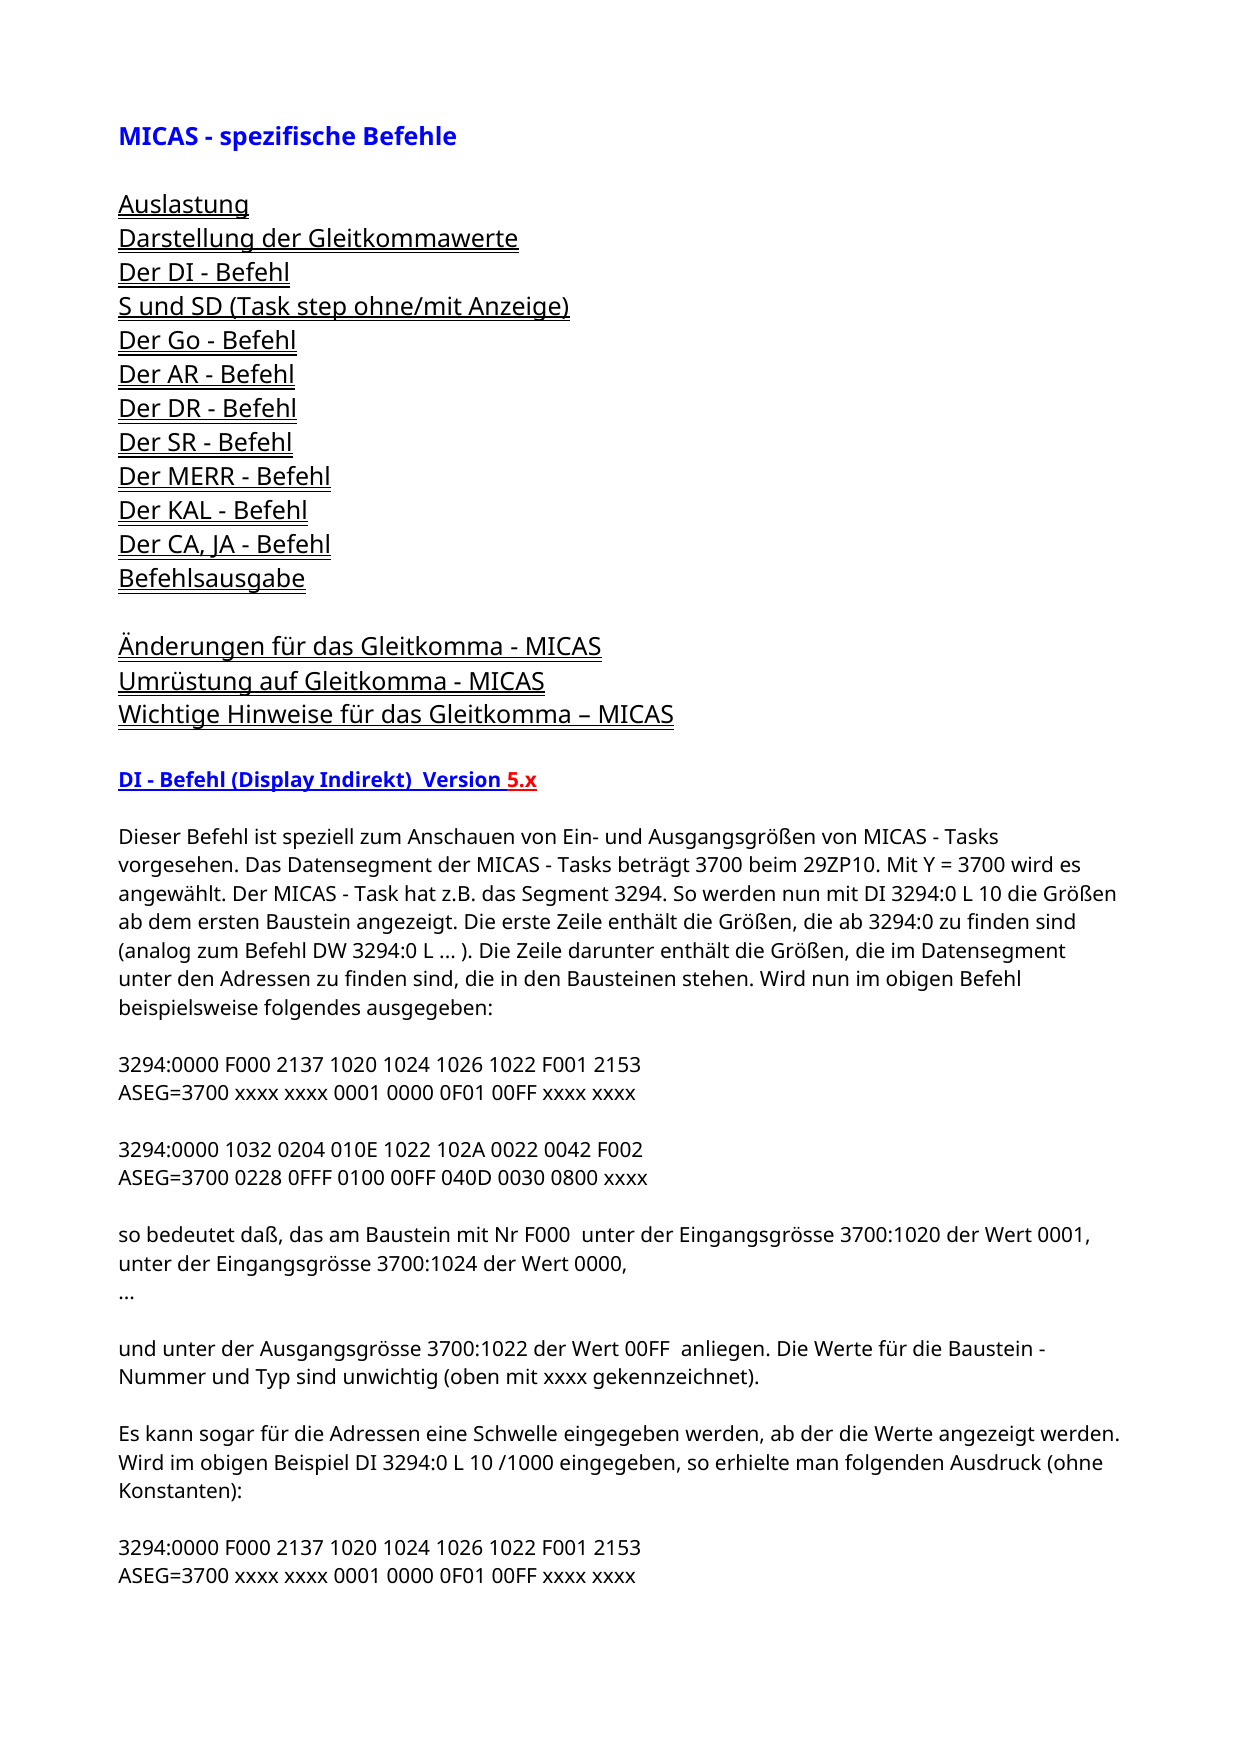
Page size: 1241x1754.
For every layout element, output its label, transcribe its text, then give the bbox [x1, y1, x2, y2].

text Darstellung der Gleitkommawerte [118, 220, 1122, 254]
text Befehlsausgabe [118, 561, 1122, 595]
text 3294:0000 F000 2137 1020 1024 1026 1022 F001 2153 [118, 1050, 1122, 1078]
text Der AR - Befehl [118, 357, 1122, 391]
text Es kann sogar für die Adressen eine Schwelle eingegeben werden, ab der die Werte angezeigt werden. Wird im obigen Beispiel DI 3294:0 L 10 /1000 eingegeben, so erhielte man folgenden Ausdruck (ohne Konstanten): [118, 1419, 1122, 1505]
text Auslastung [118, 186, 1122, 220]
text Änderungen für das Gleitkomma - MICAS [118, 629, 1122, 663]
text Der SR - Befehl [118, 425, 1122, 459]
text ... [118, 1277, 1122, 1306]
text S und SD (Task step ohne/mit Anzeige) [118, 288, 1122, 322]
text Der CA, JA - Befehl [118, 527, 1122, 561]
text 3294:0000 F000 2137 1020 1024 1026 1022 F001 2153 [118, 1533, 1122, 1562]
text so bedeutet daß, das am Baustein mit Nr F000 unter der Eingangsgrösse 3700:1020 der Wert 0001, [118, 1220, 1122, 1249]
text Der MERR - Befehl [118, 459, 1122, 493]
text ASEG=3700 xxxx xxxx 0001 0000 0F01 00FF xxxx xxxx [118, 1078, 1122, 1107]
text 3294:0000 1032 0204 010E 1022 102A 0022 0042 F002 [118, 1135, 1122, 1163]
text Der DR - Befehl [118, 391, 1122, 425]
text Der KAL - Befehl [118, 493, 1122, 527]
text Dieser Befehl ist speziell zum Anschauen von Ein- und Ausgangsgrößen von MICAS - Tasks vorgesehen. Das Datensegment der MICAS - Tasks beträgt 3700 beim 29ZP10. Mit Y = 3700 wird es angewählt. Der MICAS - Task hat z.B. das Segment 3294. So werden nun mit DI 3294:0 L 10 die Größen ab dem ersten Baustein angezeigt. Die erste Zeile enthält die Größen, die ab 3294:0 zu finden sind (analog zum Befehl DW 3294:0 L ... ). Die Zeile darunter enthält die Größen, die im Datensegment unter den Adressen zu finden sind, die in den Bausteinen stehen. Wird nun im obigen Befehl beispielsweise folgendes ausgegeben: [118, 822, 1122, 1021]
text ASEG=3700 0228 0FFF 0100 00FF 040D 0030 0800 xxxx [118, 1163, 1122, 1192]
text ASEG=3700 xxxx xxxx 0001 0000 0F01 00FF xxxx xxxx [118, 1562, 1122, 1590]
text Umrüstung auf Gleitkomma - MICAS [118, 663, 1122, 697]
text DI - Befehl (Display Indirekt) Version 5.x [118, 765, 1122, 794]
text Wichtige Hinweise für das Gleitkomma – MICAS [118, 697, 1122, 731]
text Der DI - Befehl [118, 254, 1122, 288]
text MICAS - spezifische Befehle [118, 118, 1122, 152]
text Der Go - Befehl [118, 322, 1122, 357]
text unter der Eingangsgrösse 3700:1024 der Wert 0000, [118, 1249, 1122, 1277]
text und unter der Ausgangsgrösse 3700:1022 der Wert 00FF anliegen. Die Werte für die Baustein - Nummer und Typ sind unwichtig (oben mit xxxx gekennzeichnet). [118, 1334, 1122, 1391]
